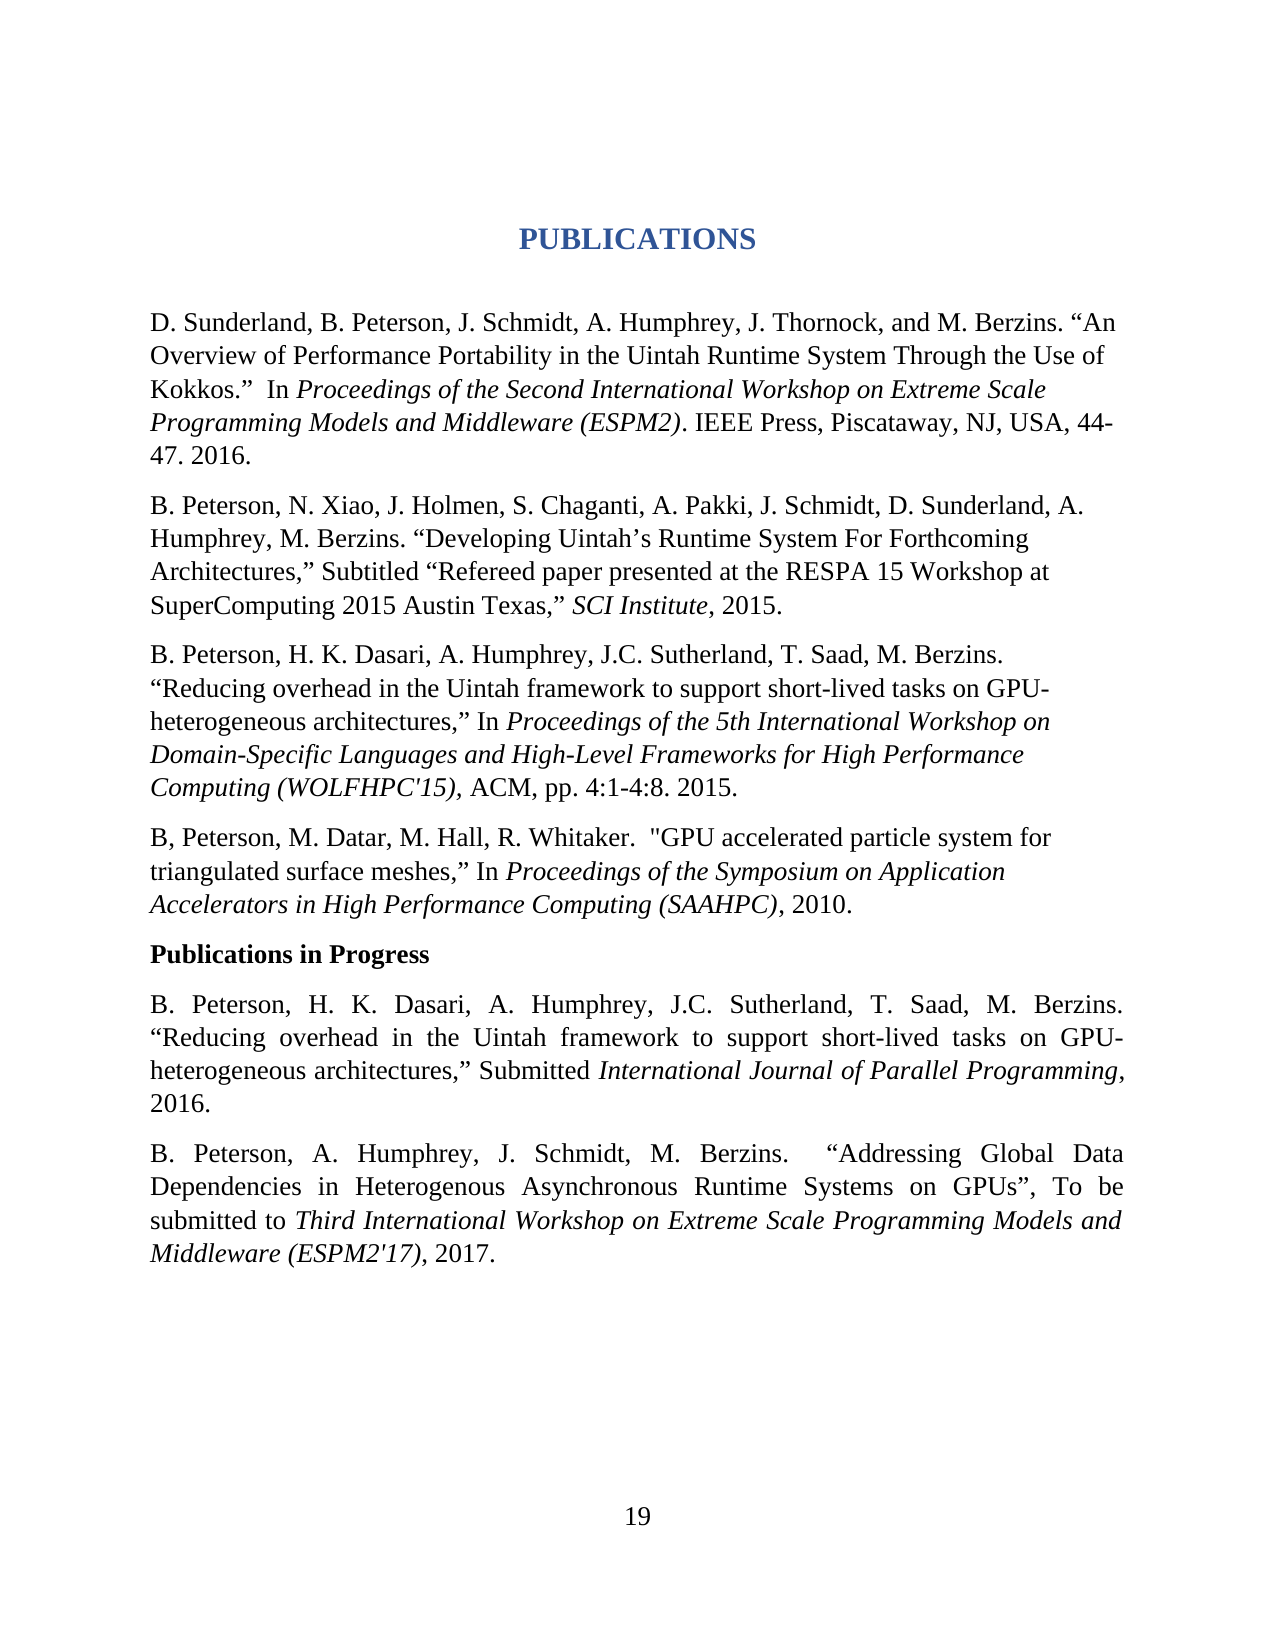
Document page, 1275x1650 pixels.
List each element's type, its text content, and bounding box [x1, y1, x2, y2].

text D. Sunderland, B. Peterson, J. Schmidt, A. Humphrey, J. Thornock, and M. Berzins. “An Overview of Performance Portability in the Uintah Runtime System Through the Use of Kokkos.” In Proceedings of the Second International Workshop on Extreme Scale Programming Models and Middleware (ESPM2). IEEE Press, Piscataway, NJ, USA, 44-47. 2016. [150, 306, 1125, 470]
subtitle PUBLICATIONS [150, 220, 1125, 256]
text B, Peterson, M. Datar, M. Hall, R. Whitaker. "GPU accelerated particle system for triangulated surface meshes,” In Proceedings of the Symposium on Application Accelerators in High Performance Computing (SAAHPC), 2010. [150, 821, 1125, 919]
text B. Peterson, A. Humphrey, J. Schmidt, M. Berzins. “Addressing Global Data Dependencies in Heterogenous Asynchronous Runtime Systems on GPUs”, To be submitted to Third International Workshop on Extreme Scale Programming Models and Middleware (ESPM2'17), 2017. [150, 1137, 1125, 1268]
text B. Peterson, N. Xiao, J. Holmen, S. Chaganti, A. Pakki, J. Schmidt, D. Sunderland, A. Humphrey, M. Berzins. “Developing Uintah’s Runtime System For Forthcoming Architectures,” Subtitled “Refereed paper presented at the RESPA 15 Workshop at SuperComputing 2015 Austin Texas,” SCI Institute, 2015. [150, 489, 1125, 620]
text B. Peterson, H. K. Dasari, A. Humphrey, J.C. Sutherland, T. Saad, M. Berzins. “Reducing overhead in the Uintah framework to support short-lived tasks on GPU-heterogeneous architectures,” In Proceedings of the 5th International Workshop on Domain-Specific Languages and High-Level Frameworks for High Performance Computing (WOLFHPC'15), ACM, pp. 4:1-4:8. 2015. [150, 639, 1125, 803]
text B. Peterson, H. K. Dasari, A. Humphrey, J.C. Sutherland, T. Saad, M. Berzins. “Reducing overhead in the Uintah framework to support short-lived tasks on GPU-heterogeneous architectures,” Submitted International Journal of Parallel Programming, 2016. [150, 988, 1125, 1118]
text Publications in Progress [150, 938, 1125, 969]
